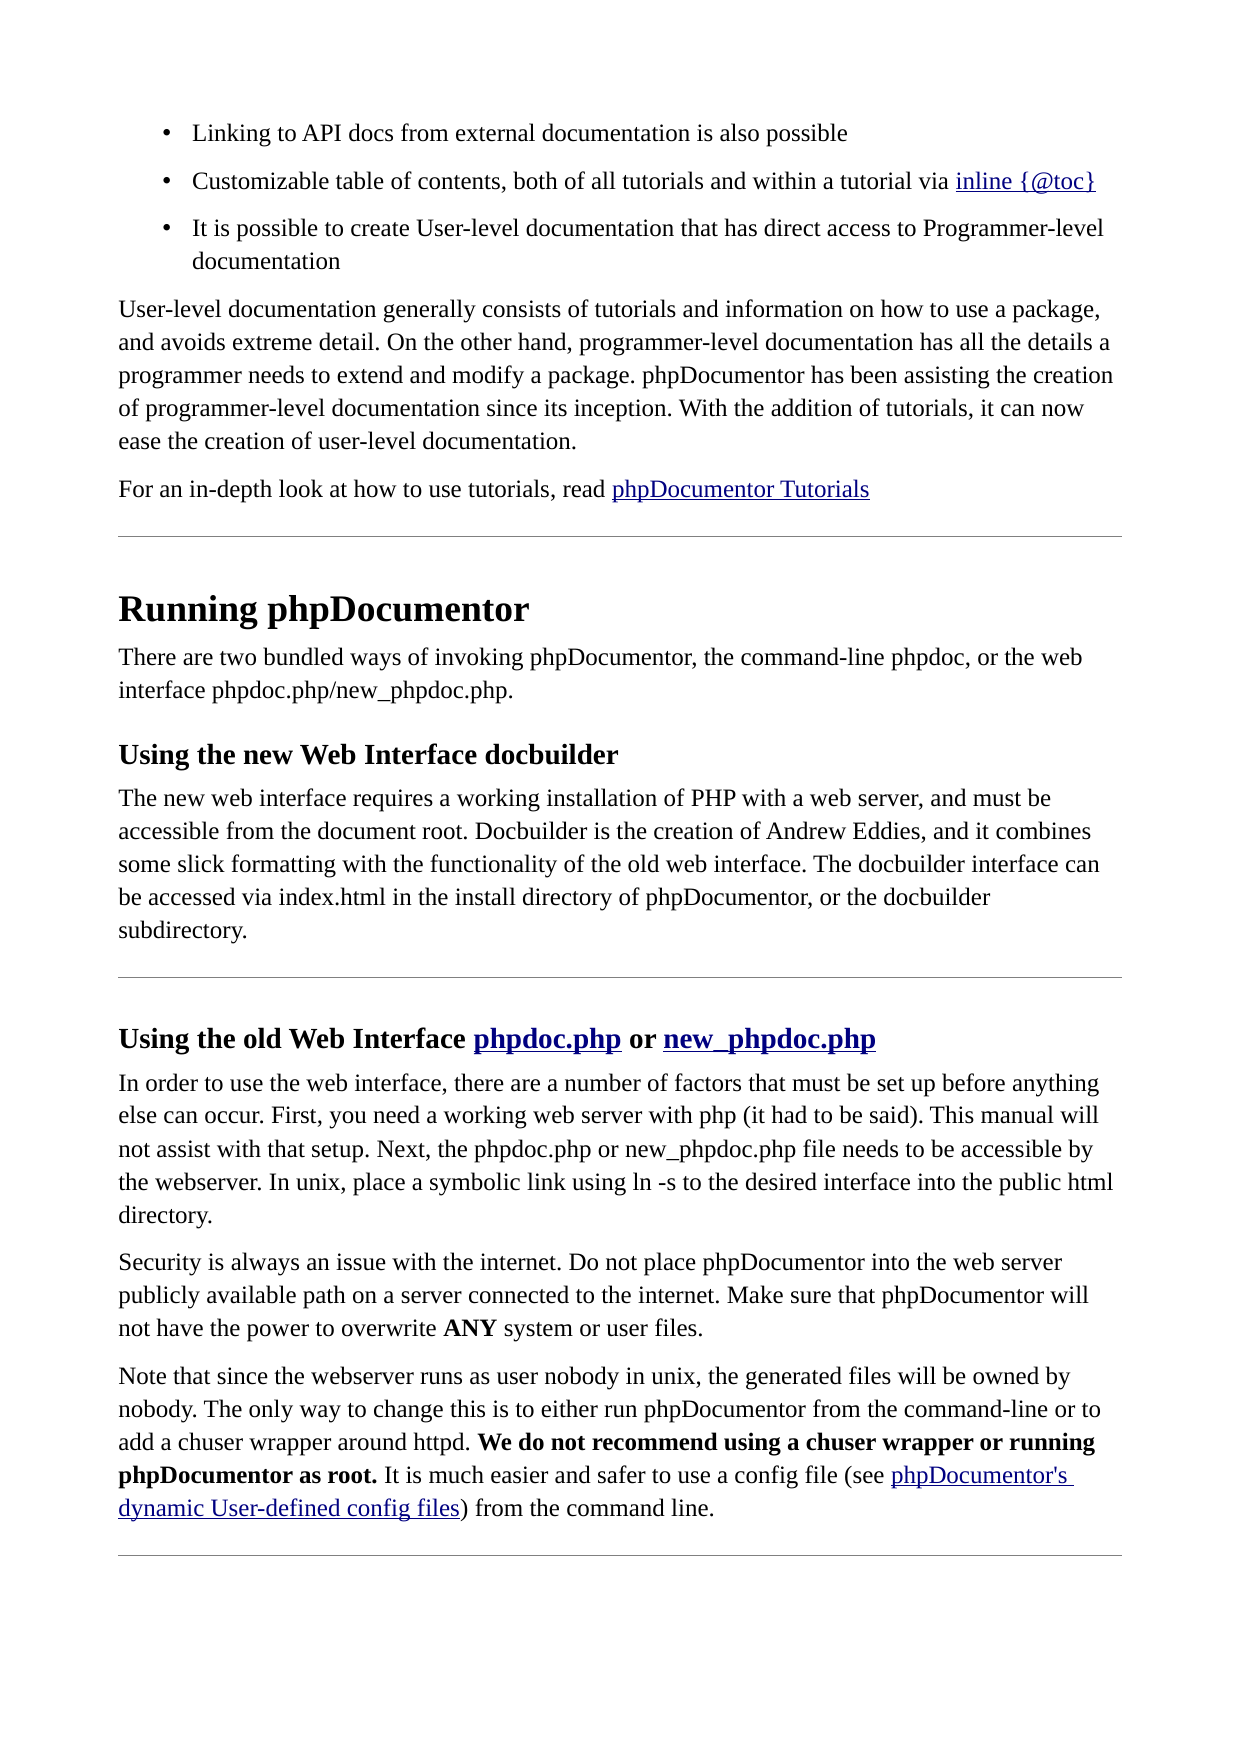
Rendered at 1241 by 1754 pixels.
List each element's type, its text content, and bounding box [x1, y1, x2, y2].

list Customizable table of contents, both of all tutorials and within a tutorial via inline {@toc} [162, 166, 1122, 194]
text Note that since the webserver runs as user nobody in unix, the generated files will be owned by nobody. The only way to change this is to either run phpDocumentor from the command-line or to add a chuser wrapper around httpd. We do not recommend using a chuser wrapper or running phpDocumentor as root. It is much easier and safer to use a config file (see phpDocumentor's dynamic User-defined config files) from the command line. [118, 1361, 1122, 1522]
text In order to use the web interface, there are a number of factors that must be set up before anything else can occur. First, you need a working web server with php (it had to be said). This manual will not assist with that setup. Next, the phpdoc.php or new_phpdoc.php file needs to be accessible by the webserver. In unix, place a symbolic link using ln -s to the desired interface into the public html directory. [118, 1068, 1122, 1228]
list Linking to API docs from external documentation is also possible [162, 118, 1122, 147]
list It is possible to create User-level documentation that has direct access to Programmer-level documentation [162, 213, 1122, 275]
text The new web interface requires a working installation of PHP with a web server, and must be accessible from the document root. Docbuilder is the creation of Andrew Eddies, and it combines some slick formatting with the functionality of the old web interface. The docbuilder interface can be accessed via index.html in the install directory of phpDocumentor, or the docbuilder subdirectory. [118, 783, 1122, 944]
subtitle Running phpDocumentor [118, 586, 1122, 629]
subtitle Using the new Web Interface docbuilder [118, 737, 1122, 771]
text For an in-depth look at how to use tutorials, read phpDocumentor Tutorials [118, 474, 1122, 502]
subtitle Using the old Web Interface phpdoc.php or new_phpdoc.php [118, 1022, 1122, 1055]
text Security is always an issue with the internet. Do not place phpDocumentor into the web server publicly available path on a server connected to the internet. Make sure that phpDocumentor will not have the power to overwrite ANY system or user files. [118, 1247, 1122, 1342]
text There are two bundled ways of invoking phpDocumentor, the command-line phpdoc, or the web interface phpdoc.php/new_phpdoc.php. [118, 642, 1122, 704]
text User-level documentation generally consists of tutorials and information on how to use a package, and avoids extreme detail. On the other hand, programmer-level documentation has all the details a programmer needs to extend and modify a package. phpDocumentor has been assisting the creation of programmer-level documentation since its inception. With the addition of tutorials, it can now ease the creation of user-level documentation. [118, 294, 1122, 455]
